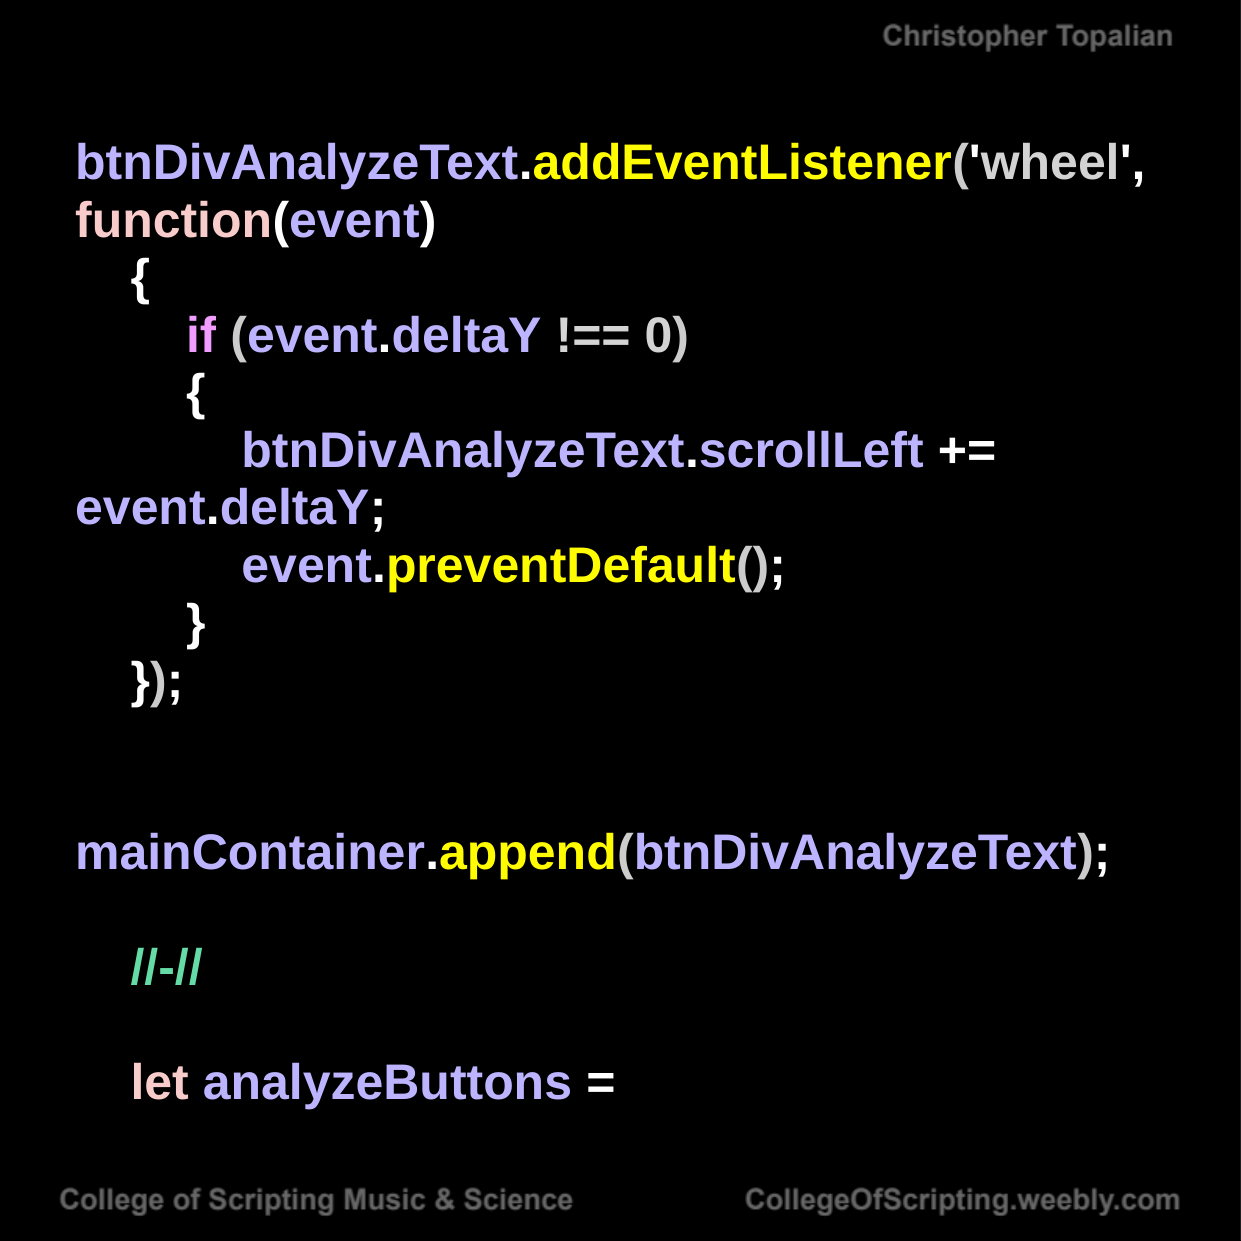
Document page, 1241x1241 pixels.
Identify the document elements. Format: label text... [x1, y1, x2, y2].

text event.preventDefault(); [75, 535, 1166, 592]
text { [75, 247, 1166, 305]
text //-// [75, 937, 1166, 995]
text let analyzeButtons = [75, 1052, 1166, 1110]
text if (event.deltaY !== 0) [75, 305, 1166, 362]
text }); [75, 650, 1166, 707]
text btnDivAnalyzeText.scrollLeft += event.deltaY; [75, 420, 1166, 535]
text mainContainer.append(btnDivAnalyzeText); [75, 765, 1166, 880]
text } [75, 592, 1166, 650]
text btnDivAnalyzeText.addEventListener('wheel', function(event) [75, 75, 1166, 247]
text { [75, 362, 1166, 420]
